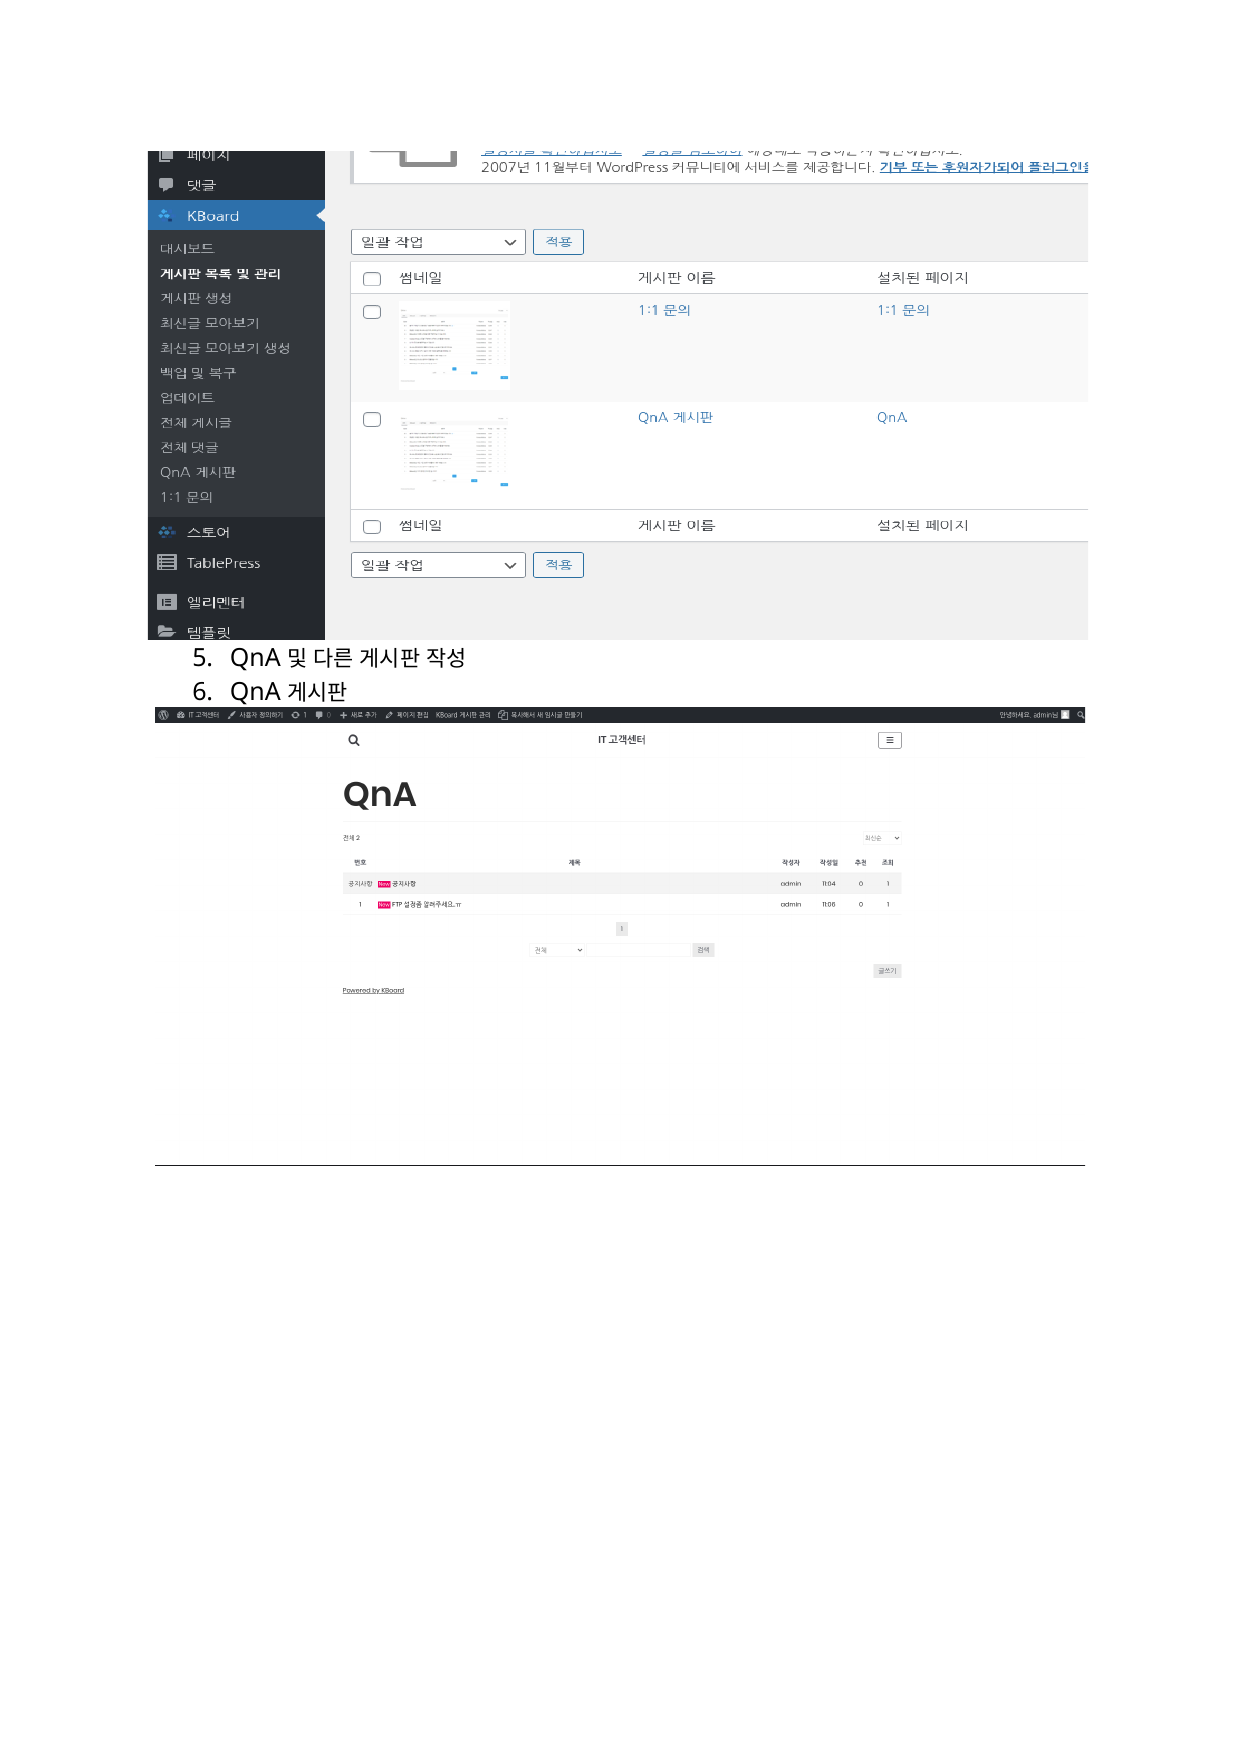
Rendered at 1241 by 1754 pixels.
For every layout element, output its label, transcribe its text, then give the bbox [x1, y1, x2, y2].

picture [155, 707, 1086, 1166]
list QnA 및 다른 게시판 작성 [192, 118, 1122, 673]
picture [147, 151, 1089, 640]
list QnA 게시판 [192, 673, 1122, 707]
